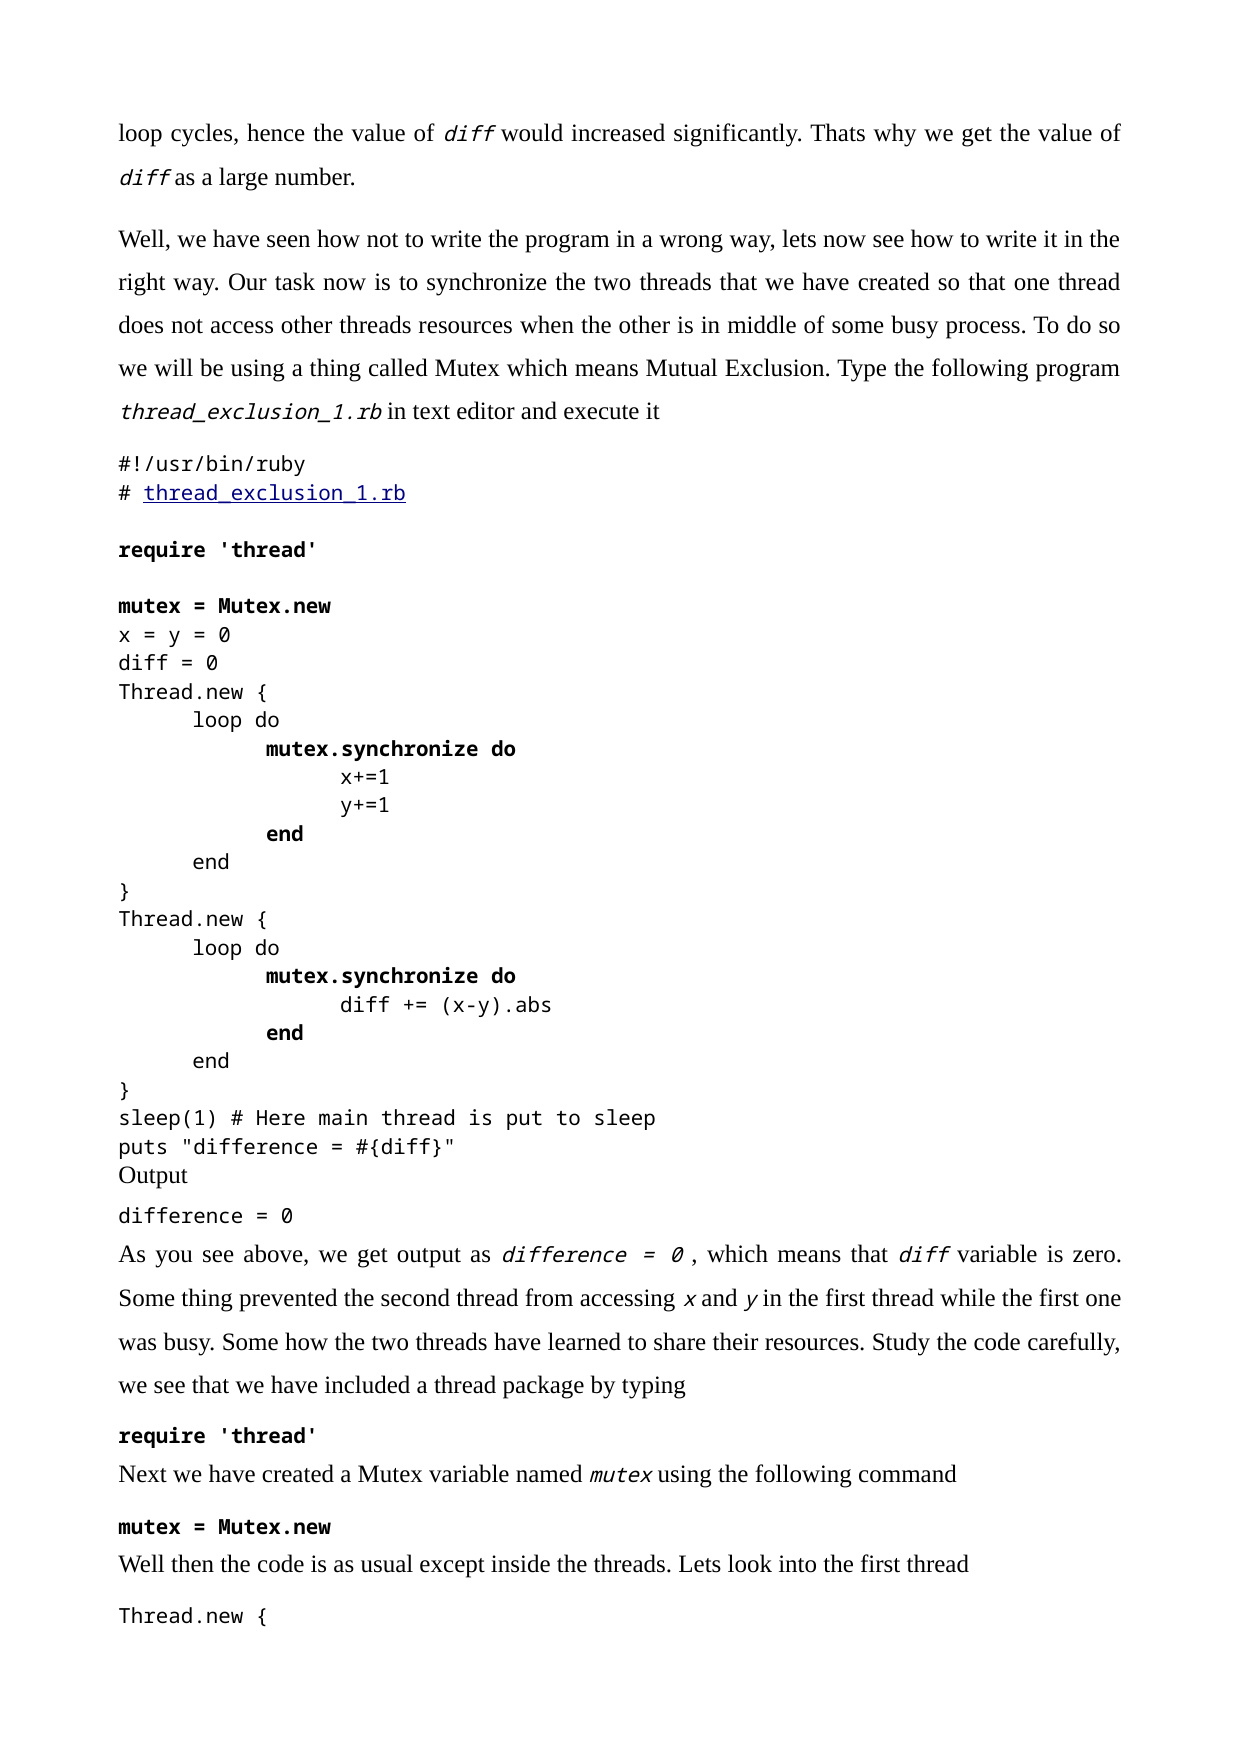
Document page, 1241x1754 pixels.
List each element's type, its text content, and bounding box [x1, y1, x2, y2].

text mutex.synchronize do [118, 734, 1122, 762]
text mutex.synchronize do [118, 961, 1122, 990]
text Thread.new { [118, 904, 1122, 933]
text y+=1 [118, 791, 1122, 819]
text diff += (x-y).abs [118, 990, 1122, 1018]
text mutex = Mutex.new [118, 592, 1122, 620]
text end [118, 1047, 1122, 1075]
text x = y = 0 [118, 620, 1122, 648]
text end [118, 847, 1122, 876]
text loop do [118, 933, 1122, 961]
text As you see above, we get output as difference = 0 , which means that diff variable is zero. Some thing prevented the second thread from accessing x and y in the first thread while the first one was busy. Some how the two threads have learned to share their resources. Study the code carefully, we see that we have included a thread package by typing [118, 1239, 1122, 1398]
text Well then the code is as usual except inside the threads. Lets look into the first thread [118, 1549, 1122, 1578]
text Thread.new { [118, 1601, 1122, 1630]
text } [118, 876, 1122, 904]
text diff = 0 [118, 648, 1122, 677]
text require 'thread' [118, 535, 1122, 563]
text Thread.new { [118, 677, 1122, 705]
text end [118, 819, 1122, 847]
text mutex = Mutex.new [118, 1512, 1122, 1540]
text loop cycles, hence the value of diff would increased significantly. Thats why we get the value of diff as a large number. [118, 118, 1122, 191]
text Well, we have seen how not to write the program in a wrong way, lets now see how to write it in the right way. Our task now is to synchronize the two threads that we have created so that one thread does not access other threads resources when the other is in middle of some busy process. To do so we will be using a thing called Mutex which means Mutual Exclusion. Type the following program thread_exclusion_1.rb in text editor and execute it [118, 224, 1122, 426]
text #!/usr/bin/ruby [118, 449, 1122, 478]
text Output [118, 1160, 1122, 1189]
text puts "difference = #{diff}" [118, 1132, 1122, 1160]
text } [118, 1075, 1122, 1103]
text loop do [118, 705, 1122, 734]
text sleep(1) # Here main thread is put to sleep [118, 1103, 1122, 1132]
text # thread_exclusion_1.rb [118, 478, 1122, 506]
text difference = 0 [118, 1202, 1122, 1230]
text end [118, 1018, 1122, 1047]
text x+=1 [118, 762, 1122, 791]
text require 'thread' [118, 1422, 1122, 1450]
text Next we have created a Mutex variable named mutex using the following command [118, 1459, 1122, 1488]
